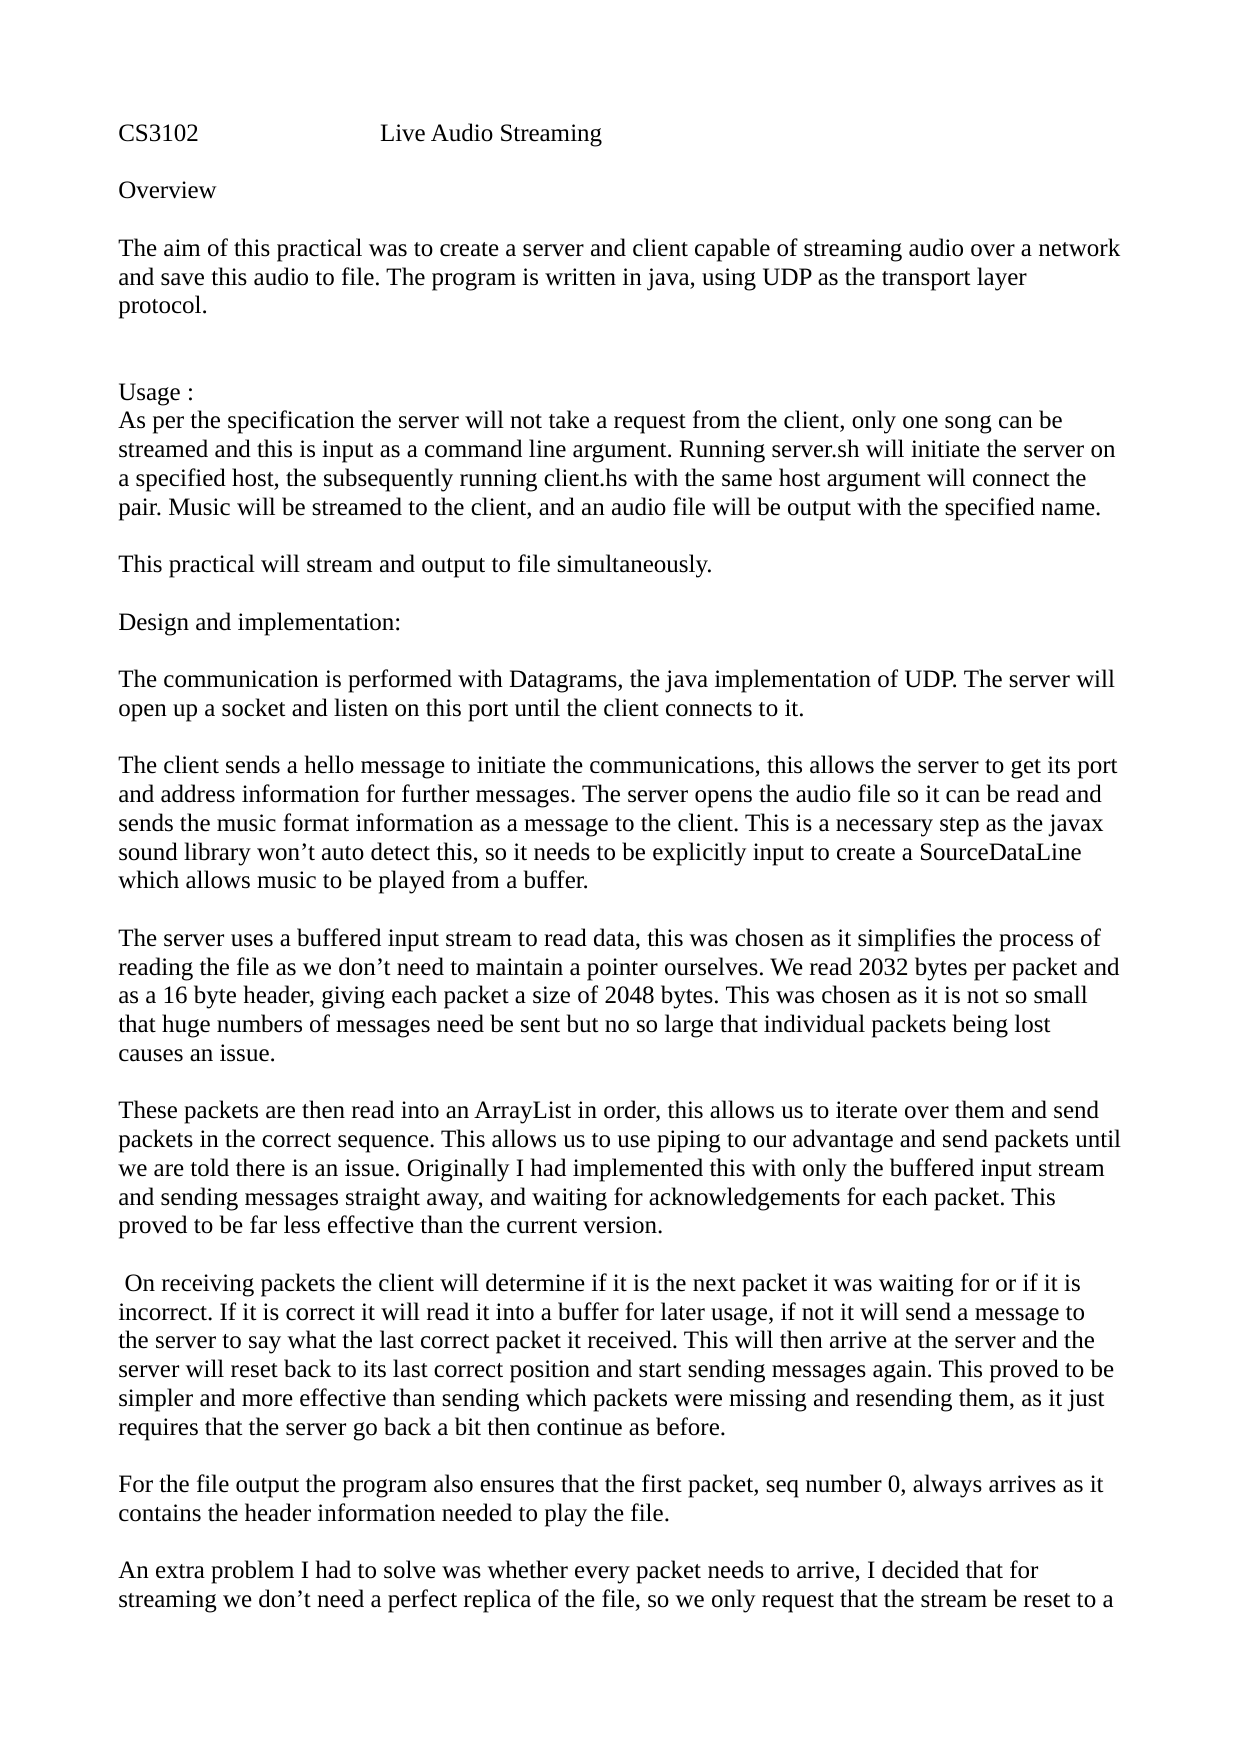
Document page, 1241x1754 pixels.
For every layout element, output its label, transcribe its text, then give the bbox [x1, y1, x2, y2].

text The client sends a hello message to initiate the communications, this allows the server to get its port and address information for further messages. The server opens the audio file so it can be read and sends the music format information as a message to the client. This is a necessary step as the javax sound library won’t auto detect this, so it needs to be explicitly input to create a SourceDataLine which allows music to be played from a buffer. [118, 751, 1122, 894]
text CS3102 Live Audio Streaming [118, 118, 1122, 147]
text An extra problem I had to solve was whether every packet needs to arrive, I decided that for streaming we don’t need a perfect replica of the file, so we only request that the stream be reset to a [118, 1556, 1122, 1613]
text Usage : [118, 377, 1122, 406]
text This practical will stream and output to file simultaneously. [118, 549, 1122, 578]
text Design and implementation: [118, 607, 1122, 636]
text The server uses a buffered input stream to read data, this was chosen as it simplifies the process of reading the file as we don’t need to maintain a pointer ourselves. We read 2032 bytes per packet and as a 16 byte header, giving each packet a size of 2048 bytes. This was chosen as it is not so small that huge numbers of messages need be sent but no so large that individual packets being lost causes an issue. [118, 923, 1122, 1067]
text As per the specification the server will not take a request from the client, only one song can be streamed and this is input as a command line argument. Running server.sh will initiate the server on a specified host, the subsequently running client.hs with the same host argument will connect the pair. Music will be streamed to the client, and an audio file will be output with the specified name. [118, 406, 1122, 521]
text On receiving packets the client will determine if it is the next packet it was waiting for or if it is incorrect. If it is correct it will read it into a buffer for later usage, if not it will send a message to the server to say what the last correct packet it received. This will then arrive at the server and the server will reset back to its last correct position and start sending messages again. This proved to be simpler and more effective than sending which packets were missing and resending them, as it just requires that the server go back a bit then continue as before. [118, 1268, 1122, 1441]
text For the file output the program also ensures that the first packet, seq number 0, always arrives as it contains the header information needed to play the file. [118, 1469, 1122, 1527]
text The aim of this practical was to create a server and client capable of streaming audio over a network and save this audio to file. The program is written in java, using UDP as the transport layer protocol. [118, 233, 1122, 319]
text Overview [118, 176, 1122, 204]
text The communication is performed with Datagrams, the java implementation of UDP. The server will open up a socket and listen on this port until the client connects to it. [118, 664, 1122, 722]
text These packets are then read into an ArrayList in order, this allows us to iterate over them and send packets in the correct sequence. This allows us to use piping to our advantage and send packets until we are told there is an issue. Originally I had implemented this with only the buffered input stream and sending messages straight away, and waiting for acknowledgements for each packet. This proved to be far less effective than the current version. [118, 1096, 1122, 1239]
